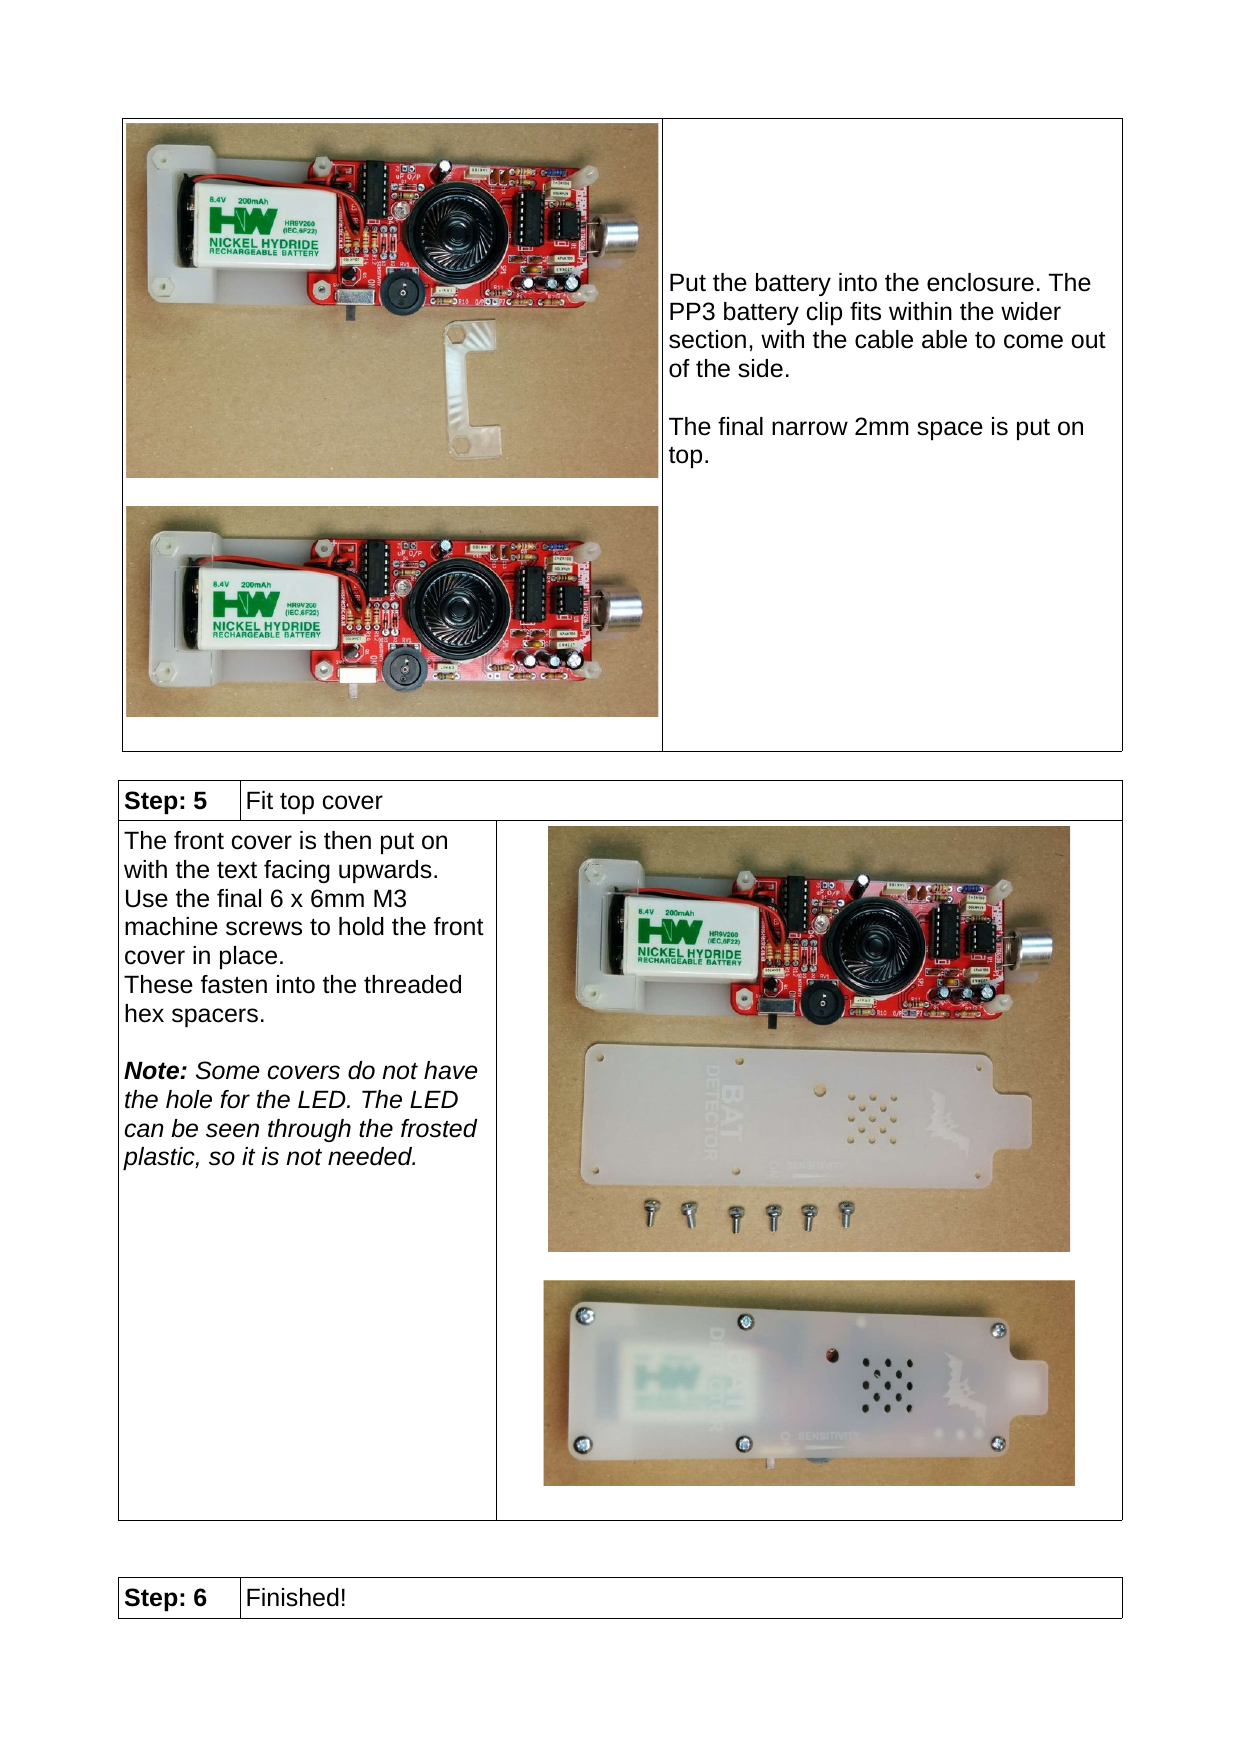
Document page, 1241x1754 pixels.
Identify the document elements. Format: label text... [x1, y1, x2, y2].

table_header Step: 5 [119, 781, 240, 820]
table_cell [123, 119, 662, 751]
table_header Fit top cover [241, 781, 1122, 820]
picture [126, 123, 659, 478]
picture [548, 826, 1071, 1252]
table_header Step: 6 [119, 1578, 240, 1617]
picture [126, 506, 659, 717]
table_cell Put the battery into the enclosure. The PP3 battery clip fits within the wider section, with the cable able to come out of the side. The final narrow 2mm space is put on top. [663, 119, 1122, 751]
table_header Finished! [241, 1578, 1122, 1617]
table_cell The front cover is then put on with the text facing upwards. Use the final 6 x 6mm M3 machine screws to hold the front cover in place. These fasten into the threaded hex spacers. Note: Some covers do not have the hole for the LED. The LED can be seen through the frosted plastic, so it is not needed. [119, 821, 496, 1519]
table_cell [497, 821, 1122, 1519]
picture [543, 1280, 1075, 1486]
